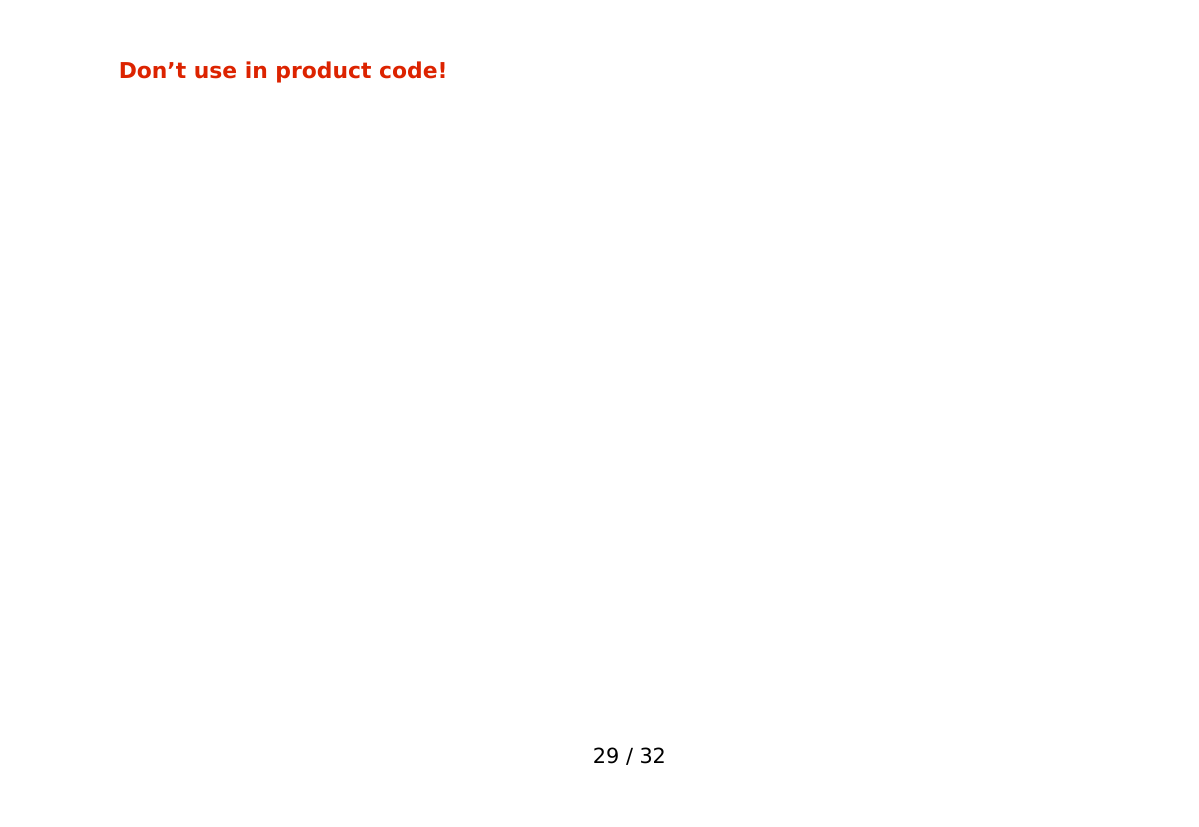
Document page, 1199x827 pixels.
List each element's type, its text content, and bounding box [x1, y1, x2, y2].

text Don’t use in product code! [118, 58, 1140, 84]
